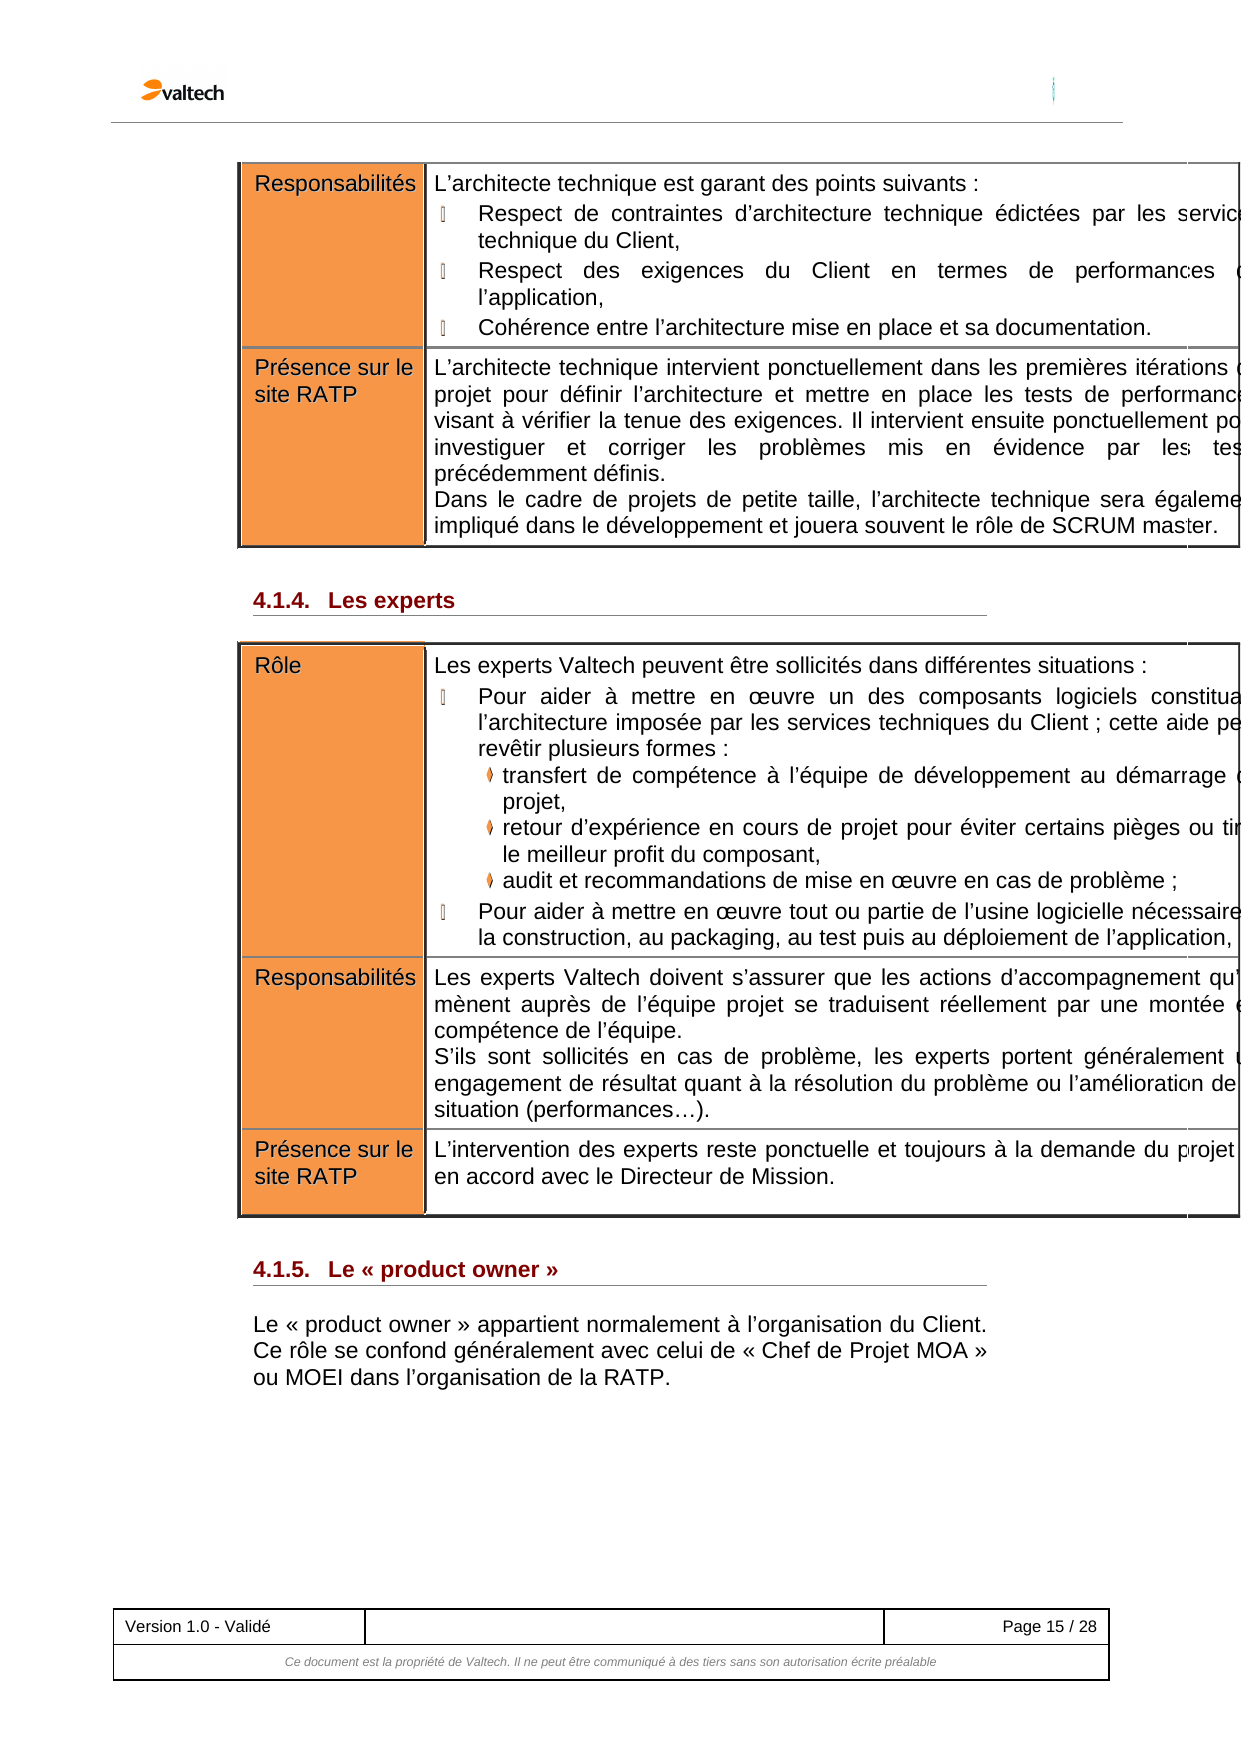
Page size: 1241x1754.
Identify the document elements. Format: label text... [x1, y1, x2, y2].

table_cell Les experts Valtech doivent s’assurer que les actions d’accompagnement qu’ils mènent auprès de l’équipe projet se traduisent réellement par une montée en compétence de l’équipe. S’ils sont sollicités en cas de problème, les experts portent généralement un engagement de résultat quant à la résolution du problème ou l’amélioration de la situation (performances…). [427, 958, 1187, 1128]
table_cell Présence sur le site RATP [242, 1130, 425, 1214]
table_header Les experts Valtech peuvent être sollicités dans différentes situations : Pour aider à mettre en œuvre un des composants logiciels constituant l’architecture imposée par les services techniques du Client ; cette aide peut revêtir plusieurs formes : transfert de compétence à l’équipe de développement au démarrage du projet, retour d’expérience en cours de projet pour éviter certains pièges ou tirer le meilleur profit du composant, audit et recommandations de mise en œuvre en cas de problème ; Pour aider à mettre en œuvre tout ou partie de l’usine logicielle nécessaire à la construction, au packaging, au test puis au déploiement de l’application, [425, 646, 1187, 956]
picture [138, 65, 227, 104]
table_cell Présence sur le site RATP [242, 349, 425, 545]
table_cell L’architecte technique est garant des points suivants : Respect de contraintes d’architecture technique édictées par les services technique du Client, Respect des exigences du Client en termes de performances de l’application, Cohérence entre l’architecture mise en place et sa documentation. [1188, 164, 1238, 346]
table_cell L’architecte technique intervient ponctuellement dans les premières itérations du projet pour définir l’architecture et mettre en place les tests de performances visant à vérifier la tenue des exigences. Il intervient ensuite ponctuellement pour investiguer et corriger les problèmes mis en évidence par les tests précédemment définis. Dans le cadre de projets de petite taille, l’architecte technique sera également impliqué dans le développement et jouera souvent le rôle de SCRUM master. [425, 349, 1187, 545]
table_cell L’architecte technique est garant des points suivants : Respect de contraintes d’architecture technique édictées par les services technique du Client, Respect des exigences du Client en termes de performances de l’application, Cohérence entre l’architecture mise en place et sa documentation. [427, 164, 1187, 346]
table_cell Responsabilités [242, 164, 423, 346]
table_cell L’intervention des experts reste ponctuelle et toujours à la demande du projet et en accord avec le Directeur de Mission. [425, 1130, 1187, 1214]
subtitle Le « product owner » [253, 1256, 987, 1285]
table_cell Responsabilités [242, 958, 423, 1128]
table_cell L’architecte technique intervient ponctuellement dans les premières itérations du projet pour définir l’architecture et mettre en place les tests de performances visant à vérifier la tenue des exigences. Il intervient ensuite ponctuellement pour investiguer et corriger les problèmes mis en évidence par les tests précédemment définis. Dans le cadre de projets de petite taille, l’architecte technique sera également impliqué dans le développement et jouera souvent le rôle de SCRUM master. [1188, 349, 1238, 545]
table_cell Les experts Valtech doivent s’assurer que les actions d’accompagnement qu’ils mènent auprès de l’équipe projet se traduisent réellement par une montée en compétence de l’équipe. S’ils sont sollicités en cas de problème, les experts portent généralement un engagement de résultat quant à la résolution du problème ou l’amélioration de la situation (performances…). [1188, 958, 1238, 1128]
subtitle Les experts [253, 587, 987, 615]
text Le « product owner » appartient normalement à l’organisation du Client. Ce rôle se confond généralement avec celui de « Chef de Projet MOA » ou MOEI dans l’organisation de la RATP. [253, 1311, 987, 1390]
table_header Rôle [242, 645, 425, 956]
table_header Les experts Valtech peuvent être sollicités dans différentes situations : Pour aider à mettre en œuvre un des composants logiciels constituant l’architecture imposée par les services techniques du Client ; cette aide peut revêtir plusieurs formes : transfert de compétence à l’équipe de développement au démarrage du projet, retour d’expérience en cours de projet pour éviter certains pièges ou tirer le meilleur profit du composant, audit et recommandations de mise en œuvre en cas de problème ; Pour aider à mettre en œuvre tout ou partie de l’usine logicielle nécessaire à la construction, au packaging, au test puis au déploiement de l’application, [1188, 646, 1238, 956]
table_cell L’intervention des experts reste ponctuelle et toujours à la demande du projet et en accord avec le Directeur de Mission. [1188, 1130, 1238, 1214]
